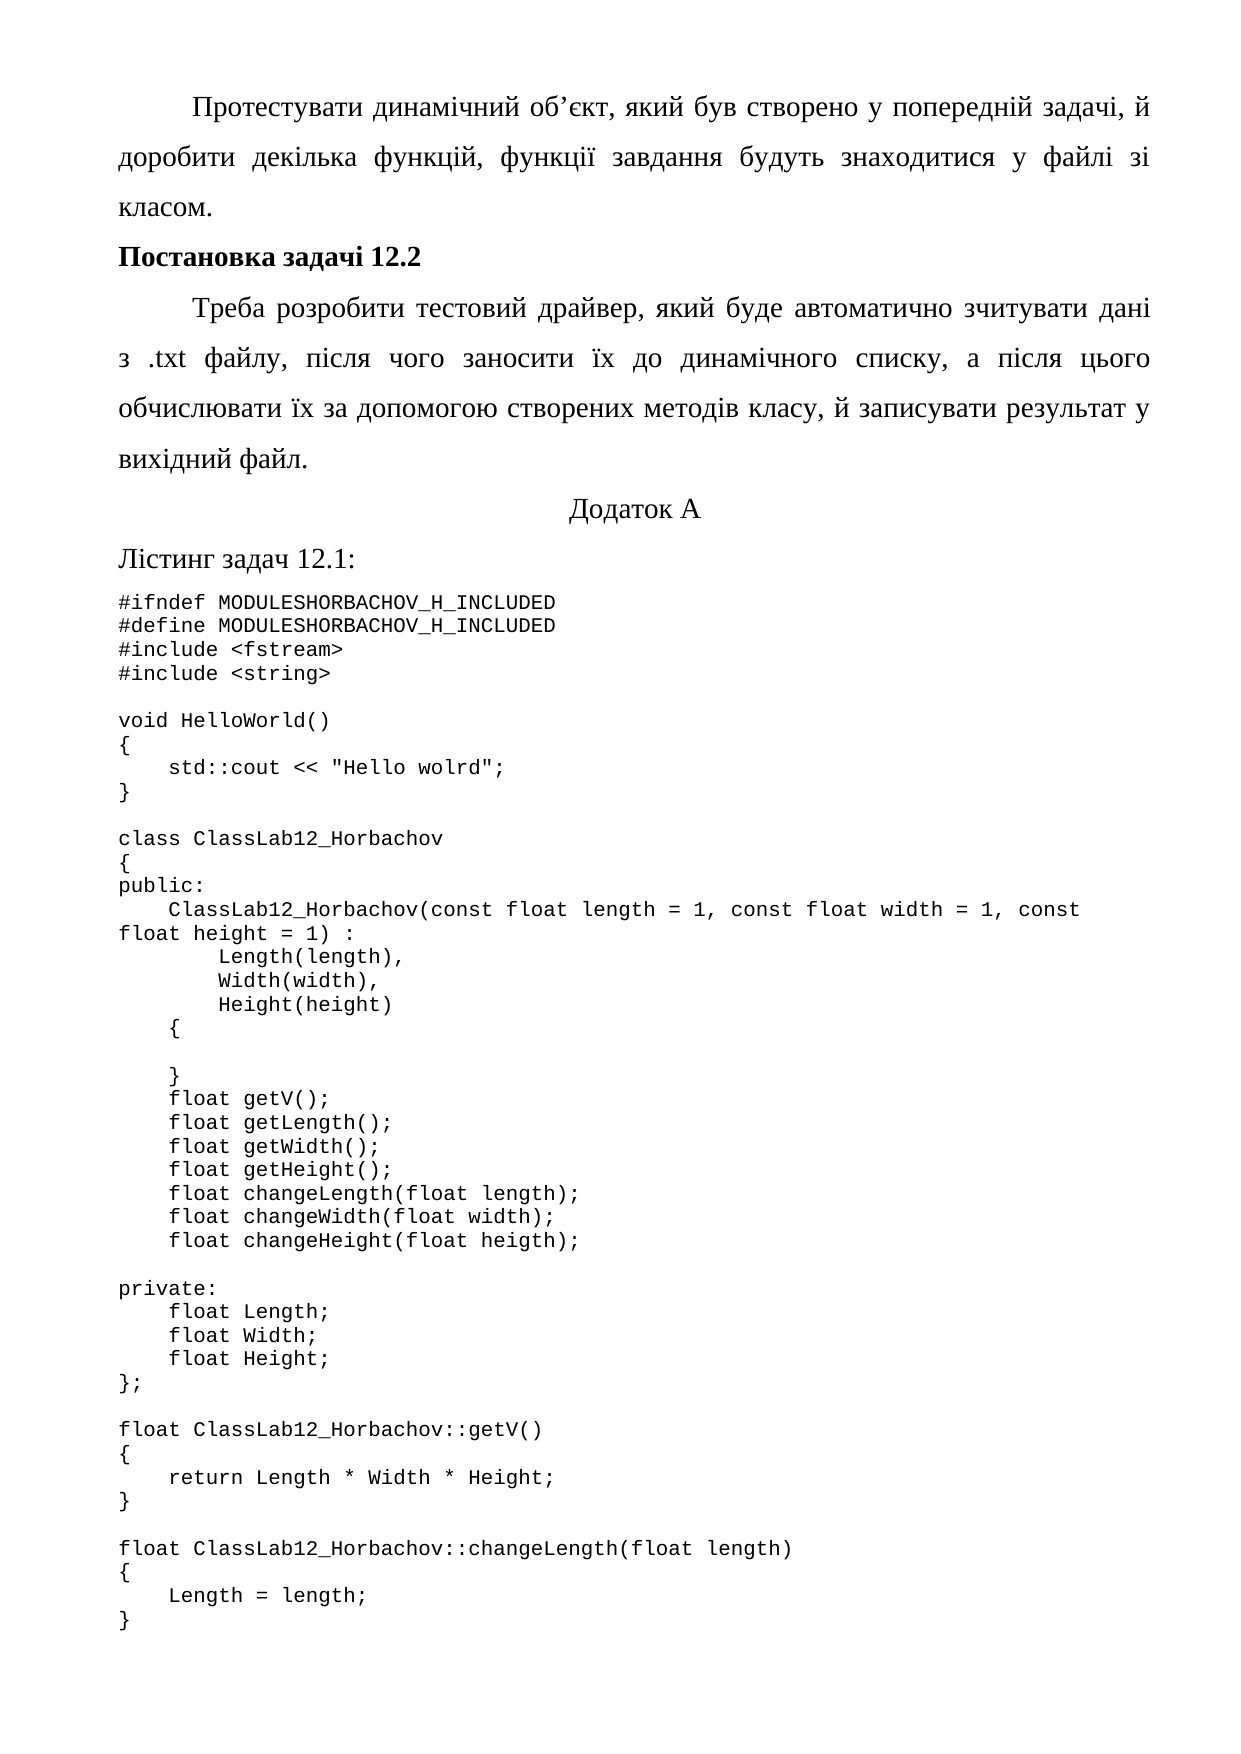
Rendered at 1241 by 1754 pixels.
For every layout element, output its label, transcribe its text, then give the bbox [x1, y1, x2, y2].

text { [118, 1443, 1152, 1467]
text } [118, 1608, 1152, 1632]
text Height(height) [118, 994, 1152, 1017]
text { [118, 734, 1152, 757]
text Постановка задачі 12.2 [118, 239, 1152, 273]
text } [118, 1065, 1152, 1088]
text Length(length), [118, 946, 1152, 970]
text #include <string> [118, 663, 1152, 686]
text float changeHeight(float heigth); [118, 1230, 1152, 1254]
text void HelloWorld() [118, 710, 1152, 734]
text float getHeight(); [118, 1159, 1152, 1183]
text float Width; [118, 1325, 1152, 1348]
text #ifndef MODULESHORBACHOV_H_INCLUDED [118, 592, 1152, 615]
text Length = length; [118, 1585, 1152, 1608]
text }; [118, 1372, 1152, 1396]
text Додаток А [118, 491, 1152, 525]
text { [118, 1017, 1152, 1041]
text float Height; [118, 1348, 1152, 1372]
text std::cout << "Hello wolrd"; [118, 757, 1152, 781]
text ClassLab12_Horbachov(const float length = 1, const float width = 1, const float height = 1) : [118, 899, 1152, 946]
text return Length * Width * Height; [118, 1467, 1152, 1490]
text Width(width), [118, 970, 1152, 994]
text float ClassLab12_Horbachov::getV() [118, 1419, 1152, 1443]
text Лістинг задач 12.1: [118, 541, 1152, 575]
text } [118, 781, 1152, 804]
text float ClassLab12_Horbachov::changeLength(float length) [118, 1538, 1152, 1561]
text #include <fstream> [118, 639, 1152, 663]
text class ClassLab12_Horbachov [118, 828, 1152, 852]
text float getLength(); [118, 1112, 1152, 1136]
text private: [118, 1277, 1152, 1301]
text #define MODULESHORBACHOV_H_INCLUDED [118, 615, 1152, 639]
text public: [118, 876, 1152, 899]
text } [118, 1490, 1152, 1514]
text Протестувати динамічний об’єкт, який був створено у попередній задачі, й доробити декілька функцій, функції завдання будуть знаходитися у файлі зі класом. [118, 89, 1152, 223]
text Треба розробити тестовий драйвер, який буде автоматично зчитувати дані з .txt файлу, після чого заносити їх до динамічного списку, а після цього обчислювати їх за допомогою створених методів класу, й записувати результат у вихідний файл. [118, 290, 1152, 474]
text float getV(); [118, 1088, 1152, 1112]
text float getWidth(); [118, 1136, 1152, 1159]
text float changeWidth(float width); [118, 1207, 1152, 1230]
text float changeLength(float length); [118, 1183, 1152, 1207]
text { [118, 1561, 1152, 1585]
text float Length; [118, 1301, 1152, 1325]
text { [118, 852, 1152, 876]
